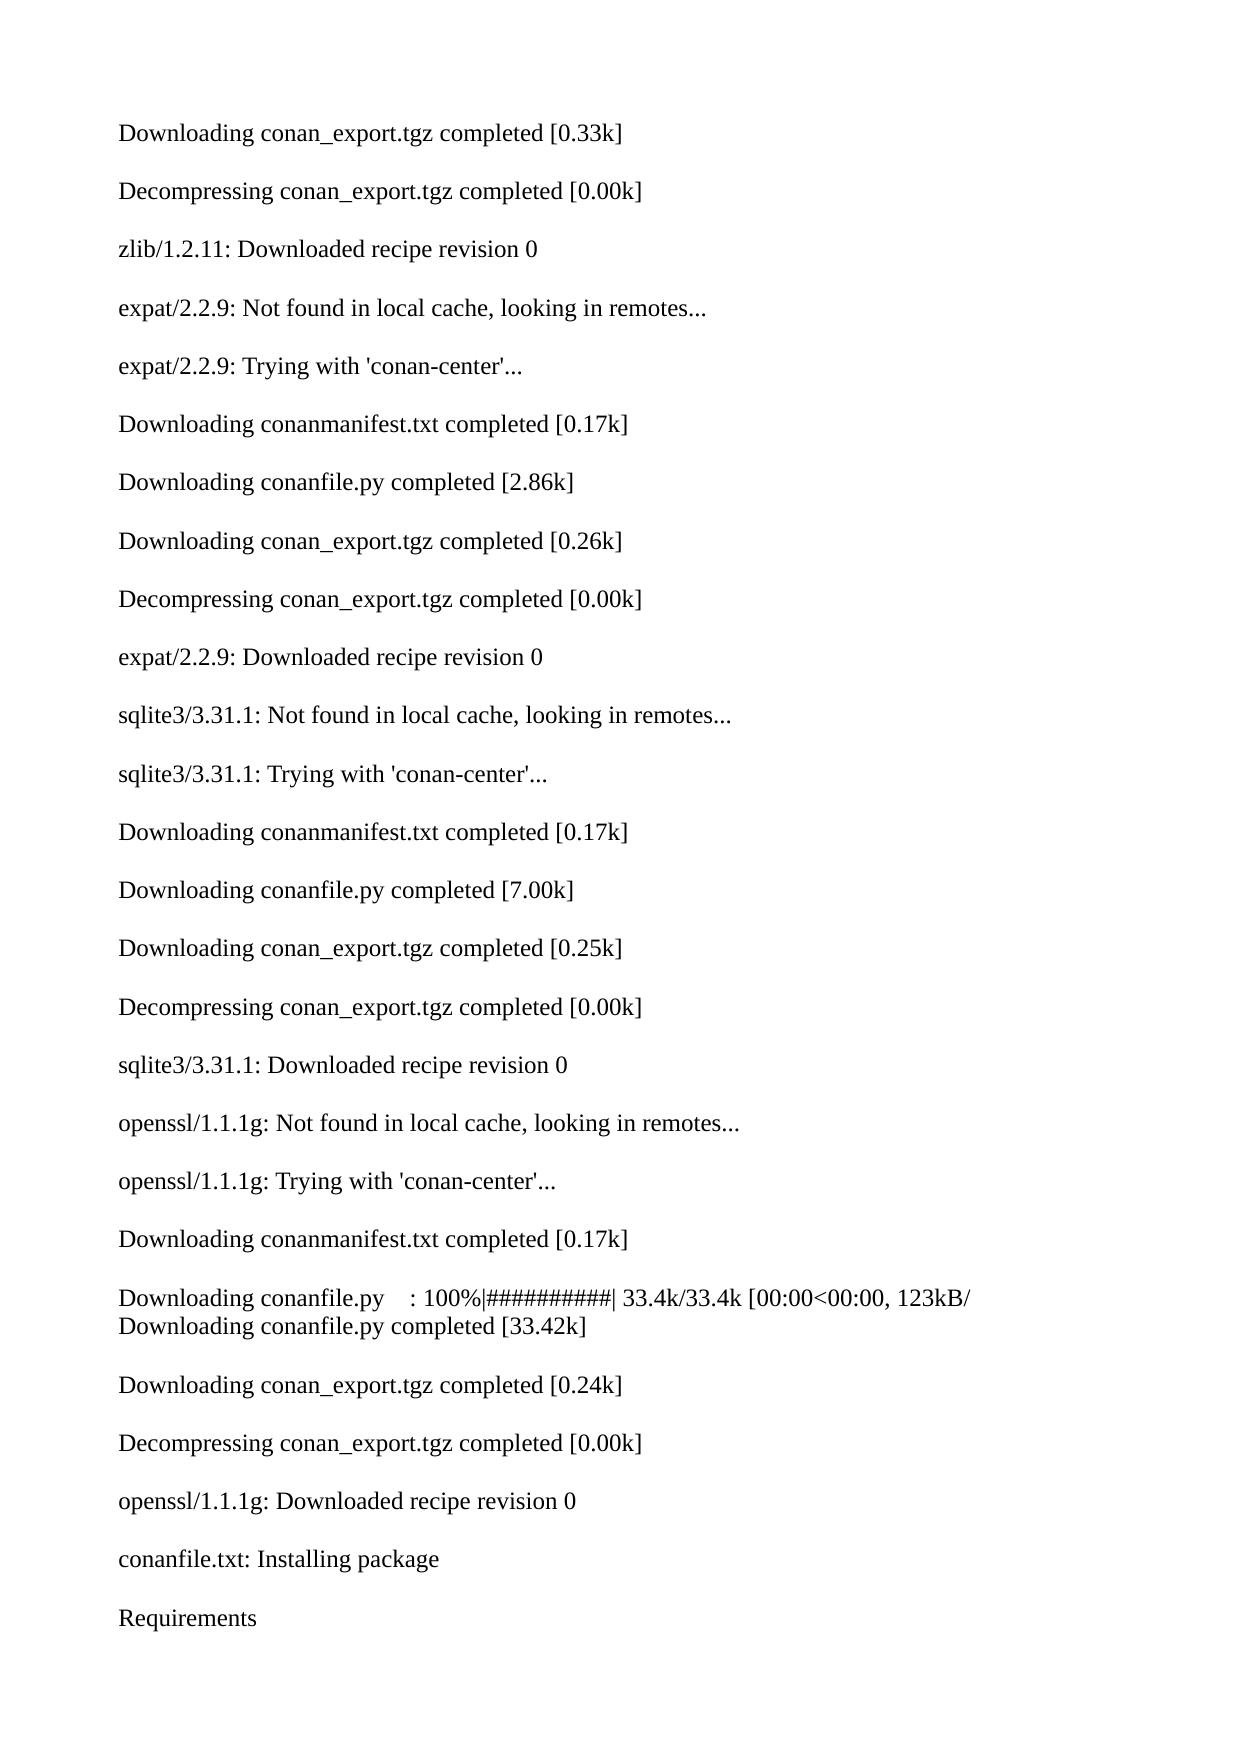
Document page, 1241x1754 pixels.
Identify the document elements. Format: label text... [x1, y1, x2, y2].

text sqlite3/3.31.1: Not found in local cache, looking in remotes... [118, 700, 1122, 729]
text expat/2.2.9: Not found in local cache, looking in remotes... [118, 293, 1122, 322]
text Downloading conanfile.py completed [7.00k] [118, 875, 1122, 904]
text expat/2.2.9: Downloaded recipe revision 0 [118, 642, 1122, 671]
text Downloading conan_export.tgz completed [0.25k] [118, 933, 1122, 962]
text Downloading conanmanifest.txt completed [0.17k] [118, 1224, 1122, 1253]
text zlib/1.2.11: Downloaded recipe revision 0 [118, 234, 1122, 263]
text conanfile.txt: Installing package [118, 1544, 1122, 1573]
text sqlite3/3.31.1: Trying with 'conan-center'... [118, 759, 1122, 787]
text openssl/1.1.1g: Downloaded recipe revision 0 [118, 1486, 1122, 1515]
text Decompressing conan_export.tgz completed [0.00k] [118, 1428, 1122, 1457]
text Downloading conanmanifest.txt completed [0.17k] [118, 409, 1122, 438]
text Downloading conanmanifest.txt completed [0.17k] [118, 817, 1122, 846]
text Downloading conan_export.tgz completed [0.24k] [118, 1370, 1122, 1398]
text Decompressing conan_export.tgz completed [0.00k] [118, 992, 1122, 1020]
text Downloading conan_export.tgz completed [0.33k] [118, 118, 1122, 147]
text Downloading conanfile.py completed [2.86k] [118, 467, 1122, 496]
text sqlite3/3.31.1: Downloaded recipe revision 0 [118, 1050, 1122, 1078]
text Downloading conanfile.py : 100%|##########| 33.4k/33.4k [00:00<00:00, 123kB/ Downloading conanfile.py completed [33.42k] [118, 1283, 1122, 1340]
text openssl/1.1.1g: Not found in local cache, looking in remotes... [118, 1108, 1122, 1137]
text Downloading conan_export.tgz completed [0.26k] [118, 526, 1122, 554]
text Decompressing conan_export.tgz completed [0.00k] [118, 584, 1122, 613]
text expat/2.2.9: Trying with 'conan-center'... [118, 351, 1122, 380]
text Decompressing conan_export.tgz completed [0.00k] [118, 176, 1122, 205]
text openssl/1.1.1g: Trying with 'conan-center'... [118, 1166, 1122, 1195]
text Requirements [118, 1603, 1122, 1631]
